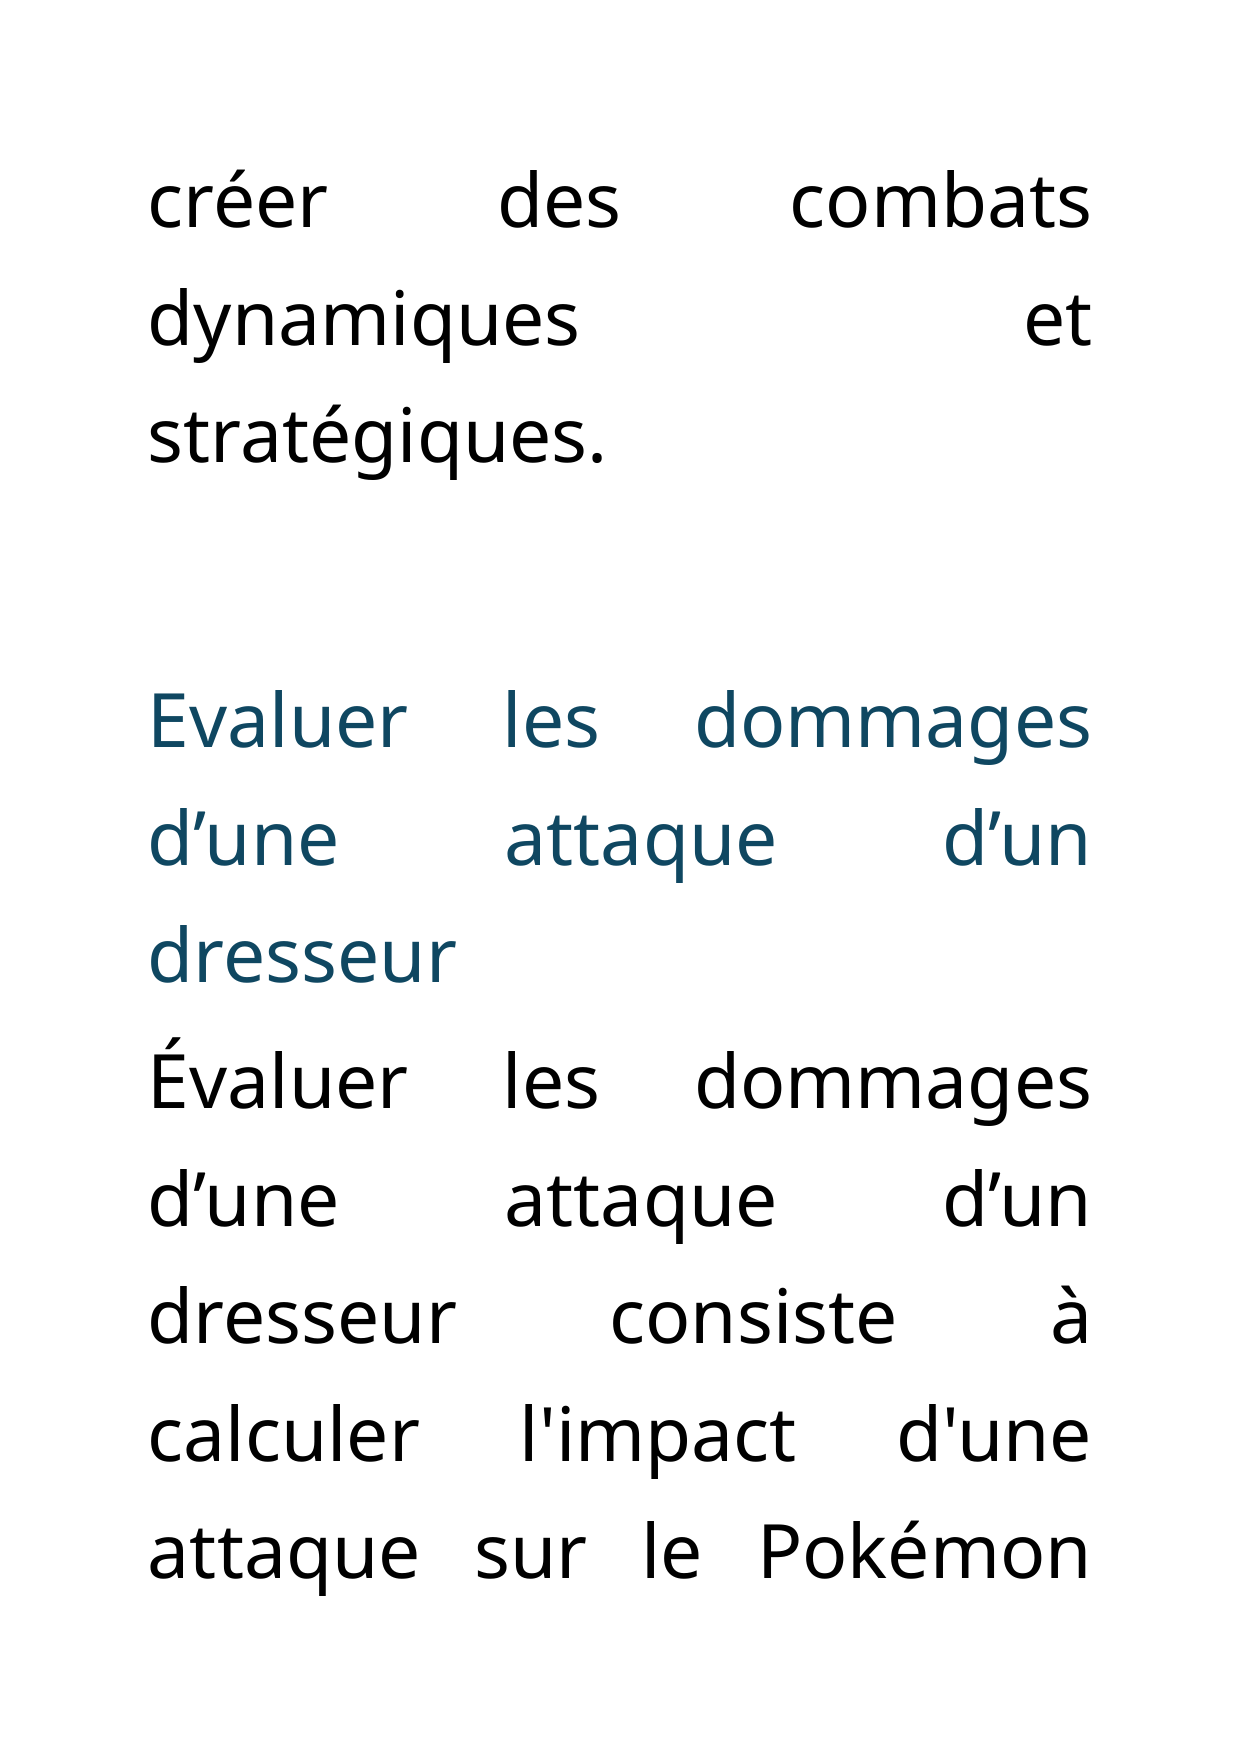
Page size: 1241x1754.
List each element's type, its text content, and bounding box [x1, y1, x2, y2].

subtitle Evaluer les dommages d’une attaque d’un dresseur [148, 668, 1093, 1005]
text Évaluer les dommages d’une attaque d’un dresseur consiste à calculer l'impact d'une attaque sur le Pokémon [148, 1028, 1093, 1601]
text créer des combats dynamiques et stratégiques. [148, 148, 1093, 485]
